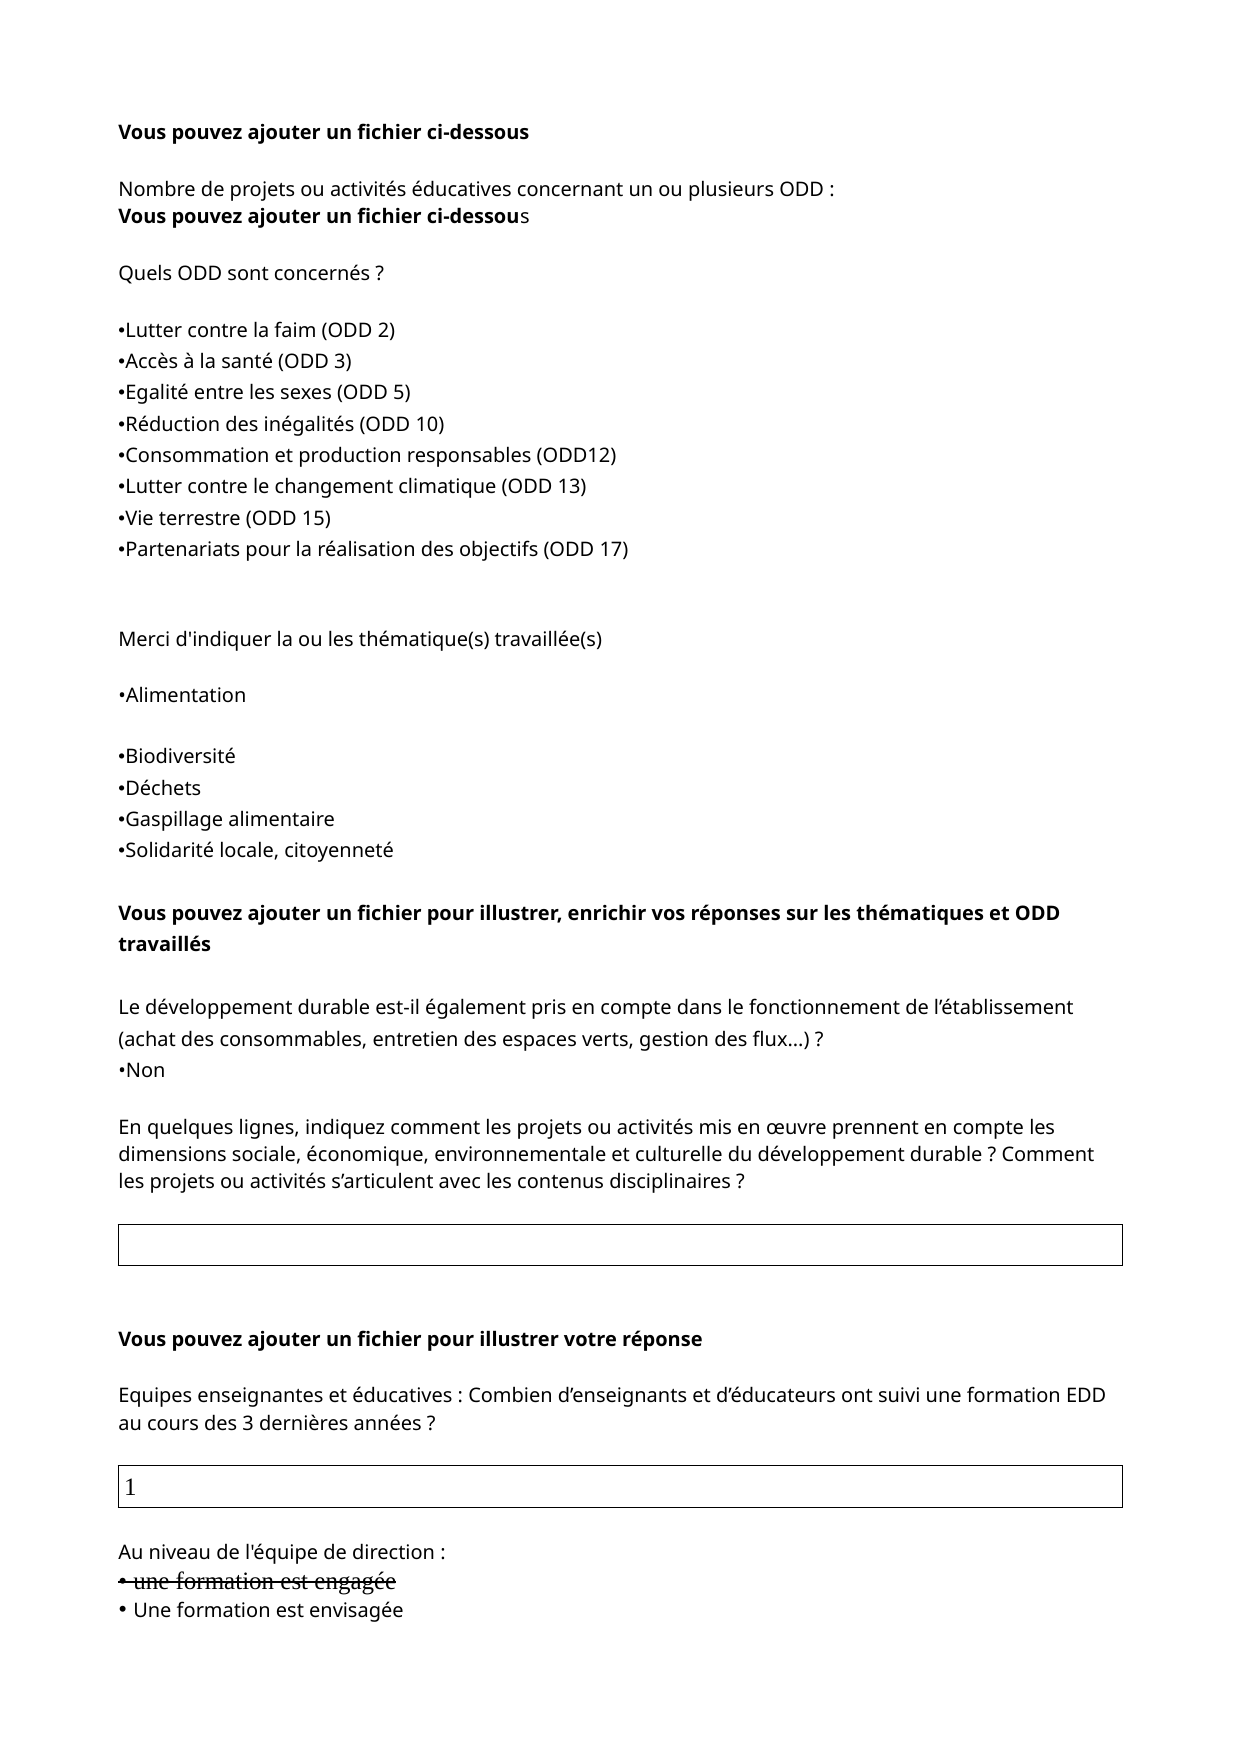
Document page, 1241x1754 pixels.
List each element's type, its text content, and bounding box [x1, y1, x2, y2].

list Egalité entre les sexes (ODD 5) [118, 378, 1122, 406]
text Quels ODD sont concernés ? [118, 259, 1122, 286]
list Partenariats pour la réalisation des objectifs (ODD 17) [118, 535, 1122, 562]
text Vous pouvez ajouter un fichier ci-dessous [118, 118, 1122, 145]
text Vous pouvez ajouter un fichier pour illustrer, enrichir vos réponses sur les thématiques et ODD travaillés [118, 899, 1122, 958]
table_header 1 [119, 1466, 1122, 1507]
text Nombre de projets ou activités éducatives concernant un ou plusieurs ODD : Vous pouvez ajouter un fichier ci-dessous [118, 175, 1122, 229]
list Réduction des inégalités (ODD 10) [118, 410, 1122, 437]
text • une formation est engagée [118, 1566, 1122, 1594]
text •Alimentation [118, 682, 1122, 709]
list Consommation et production responsables (ODD12) [118, 441, 1122, 468]
text Merci d'indiquer la ou les thématique(s) travaillée(s) [118, 625, 1122, 652]
table_header [119, 1225, 1122, 1265]
text • Une formation est envisagée [118, 1594, 1122, 1624]
text Au niveau de l'équipe de direction : [118, 1508, 1122, 1566]
list Lutter contre le changement climatique (ODD 13) [118, 472, 1122, 500]
list Solidarité locale, citoyenneté [118, 836, 1122, 864]
list Vie terrestre (ODD 15) [118, 504, 1122, 531]
list Déchets [118, 774, 1122, 801]
text En quelques lignes, indiquez comment les projets ou activités mis en œuvre prennent en compte les dimensions sociale, économique, environnementale et culturelle du développement durable ? Comment les projets ou activités s’articulent avec les contenus disciplinaires ? [118, 1113, 1122, 1194]
list Accès à la santé (ODD 3) [118, 347, 1122, 374]
list Biodiversité [118, 742, 1122, 770]
text •Non [118, 1056, 1122, 1083]
text Vous pouvez ajouter un fichier pour illustrer votre réponse [118, 1324, 1122, 1352]
text Equipes enseignantes et éducatives : Combien d’enseignants et d’éducateurs ont suivi une formation EDD au cours des 3 dernières années ? [118, 1381, 1122, 1436]
list Gaspillage alimentaire [118, 805, 1122, 832]
list Lutter contre la faim (ODD 2) [118, 316, 1122, 343]
text Le développement durable est-il également pris en compte dans le fonctionnement de l’établissement (achat des consommables, entretien des espaces verts, gestion des flux...) ? [118, 993, 1122, 1052]
